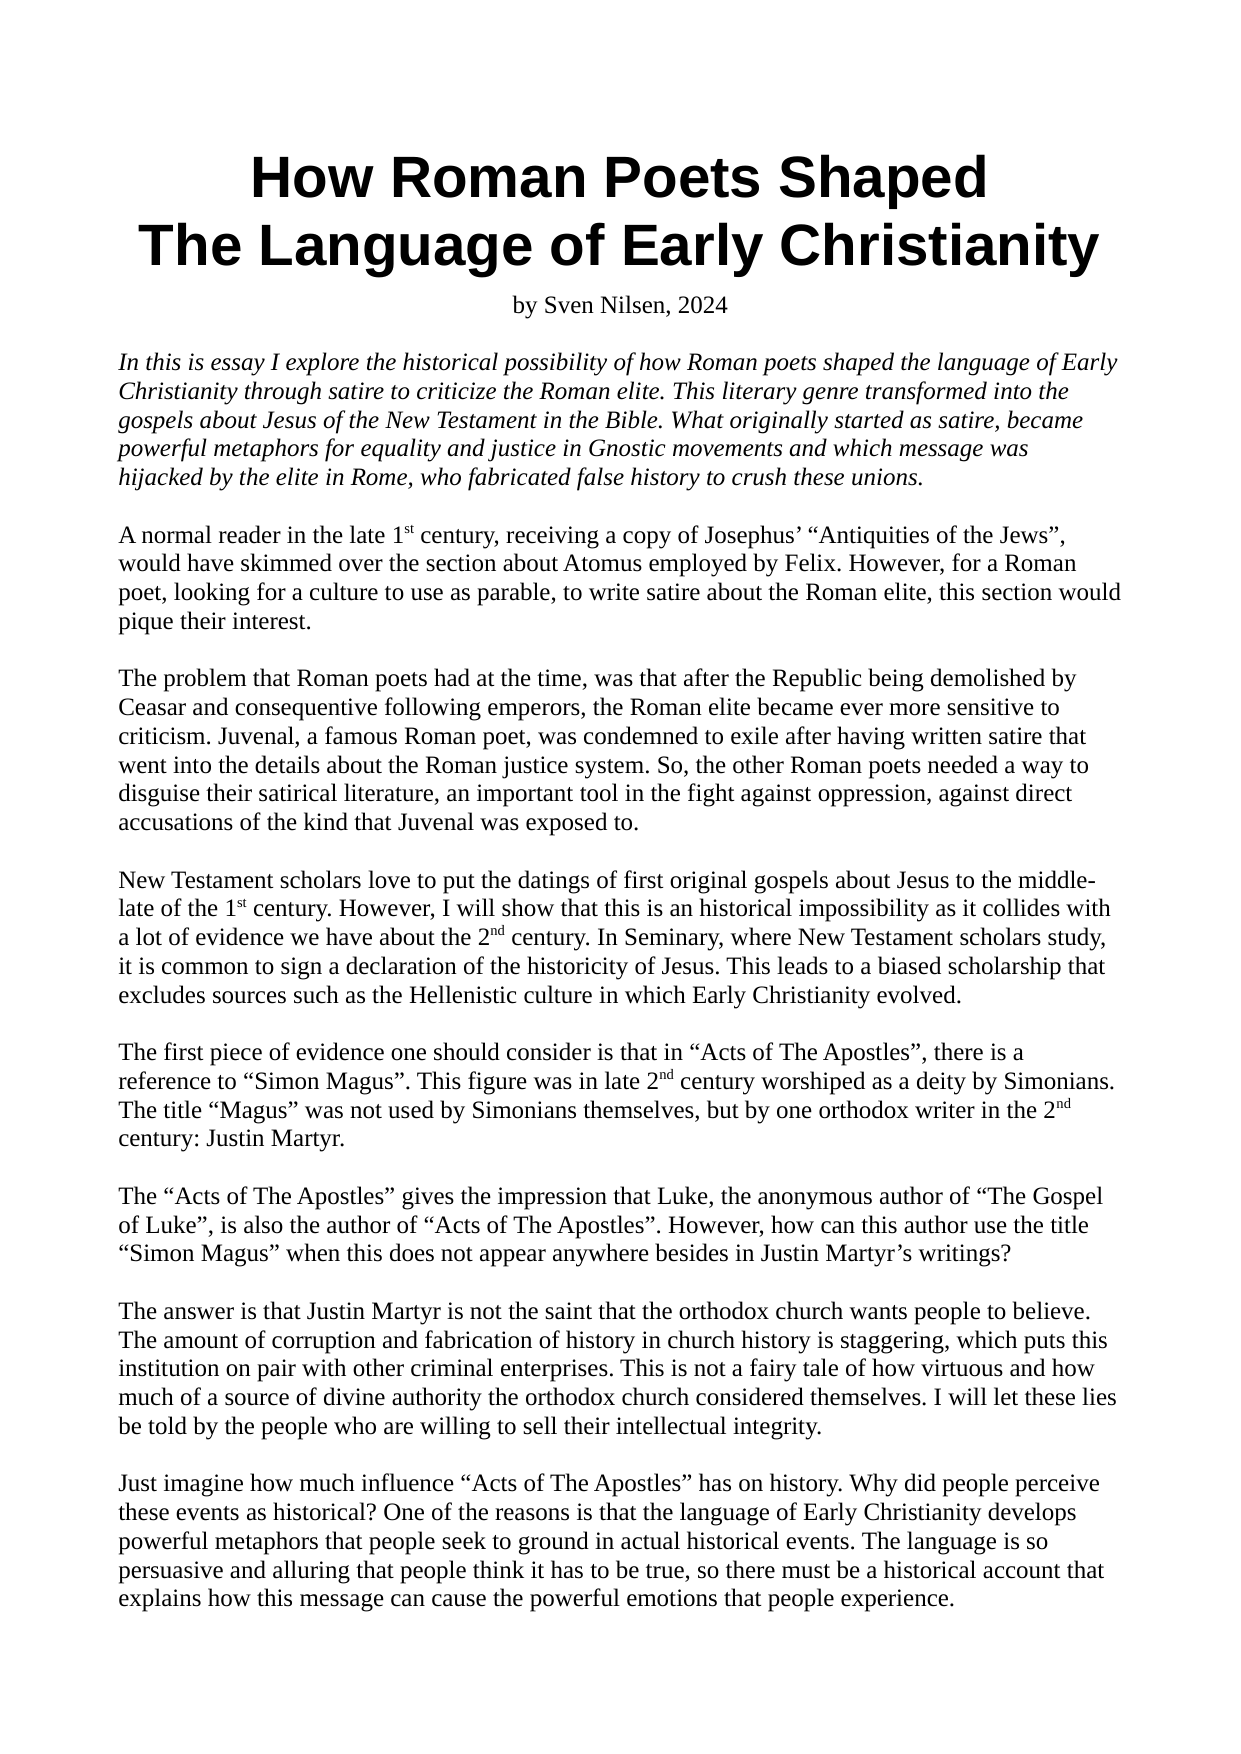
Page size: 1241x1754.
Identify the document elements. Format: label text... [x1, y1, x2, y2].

text The first piece of evidence one should consider is that in “Acts of The Apostles”, there is a reference to “Simon Magus”. This figure was in late 2nd century worshiped as a deity by Simonians. The title “Magus” was not used by Simonians themselves, but by one orthodox writer in the 2nd century: Justin Martyr. [118, 1037, 1122, 1152]
title How Roman Poets Shaped The Language of Early Christianity [118, 143, 1122, 277]
text by Sven Nilsen, 2024 [118, 290, 1122, 318]
text The problem that Roman poets had at the time, was that after the Republic being demolished by Ceasar and consequentive following emperors, the Roman elite became ever more sensitive to criticism. Juvenal, a famous Roman poet, was condemned to exile after having written satire that went into the details about the Roman justice system. So, the other Roman poets needed a way to disguise their satirical literature, an important tool in the fight against oppression, against direct accusations of the kind that Juvenal was exposed to. [118, 663, 1122, 836]
text Just imagine how much influence “Acts of The Apostles” has on history. Why did people perceive these events as historical? One of the reasons is that the language of Early Christianity develops powerful metaphors that people seek to ground in actual historical events. The language is so persuasive and alluring that people think it has to be true, so there must be a historical account that explains how this message can cause the powerful emotions that people experience. [118, 1468, 1122, 1612]
text The “Acts of The Apostles” gives the impression that Luke, the anonymous author of “The Gospel of Luke”, is also the author of “Acts of The Apostles”. However, how can this author use the title “Simon Magus” when this does not appear anywhere besides in Justin Martyr’s writings? [118, 1181, 1122, 1267]
text In this is essay I explore the historical possibility of how Roman poets shaped the language of Early Christianity through satire to criticize the Roman elite. This literary genre transformed into the gospels about Jesus of the New Testament in the Bible. What originally started as satire, became powerful metaphors for equality and justice in Gnostic movements and which message was hijacked by the elite in Rome, who fabricated false history to crush these unions. [118, 347, 1122, 491]
text New Testament scholars love to put the datings of first original gospels about Jesus to the middle-late of the 1st century. However, I will show that this is an historical impossibility as it collides with a lot of evidence we have about the 2nd century. In Seminary, where New Testament scholars study, it is common to sign a declaration of the historicity of Jesus. This leads to a biased scholarship that excludes sources such as the Hellenistic culture in which Early Christianity evolved. [118, 865, 1122, 1008]
text The answer is that Justin Martyr is not the saint that the orthodox church wants people to believe. The amount of corruption and fabrication of history in church history is staggering, which puts this institution on pair with other criminal enterprises. This is not a fairy tale of how virtuous and how much of a source of divine authority the orthodox church considered themselves. I will let these lies be told by the people who are willing to sell their intellectual integrity. [118, 1296, 1122, 1440]
text A normal reader in the late 1st century, receiving a copy of Josephus’ “Antiquities of the Jews”, would have skimmed over the section about Atomus employed by Felix. However, for a Roman poet, looking for a culture to use as parable, to write satire about the Roman elite, this section would pique their interest. [118, 520, 1122, 635]
